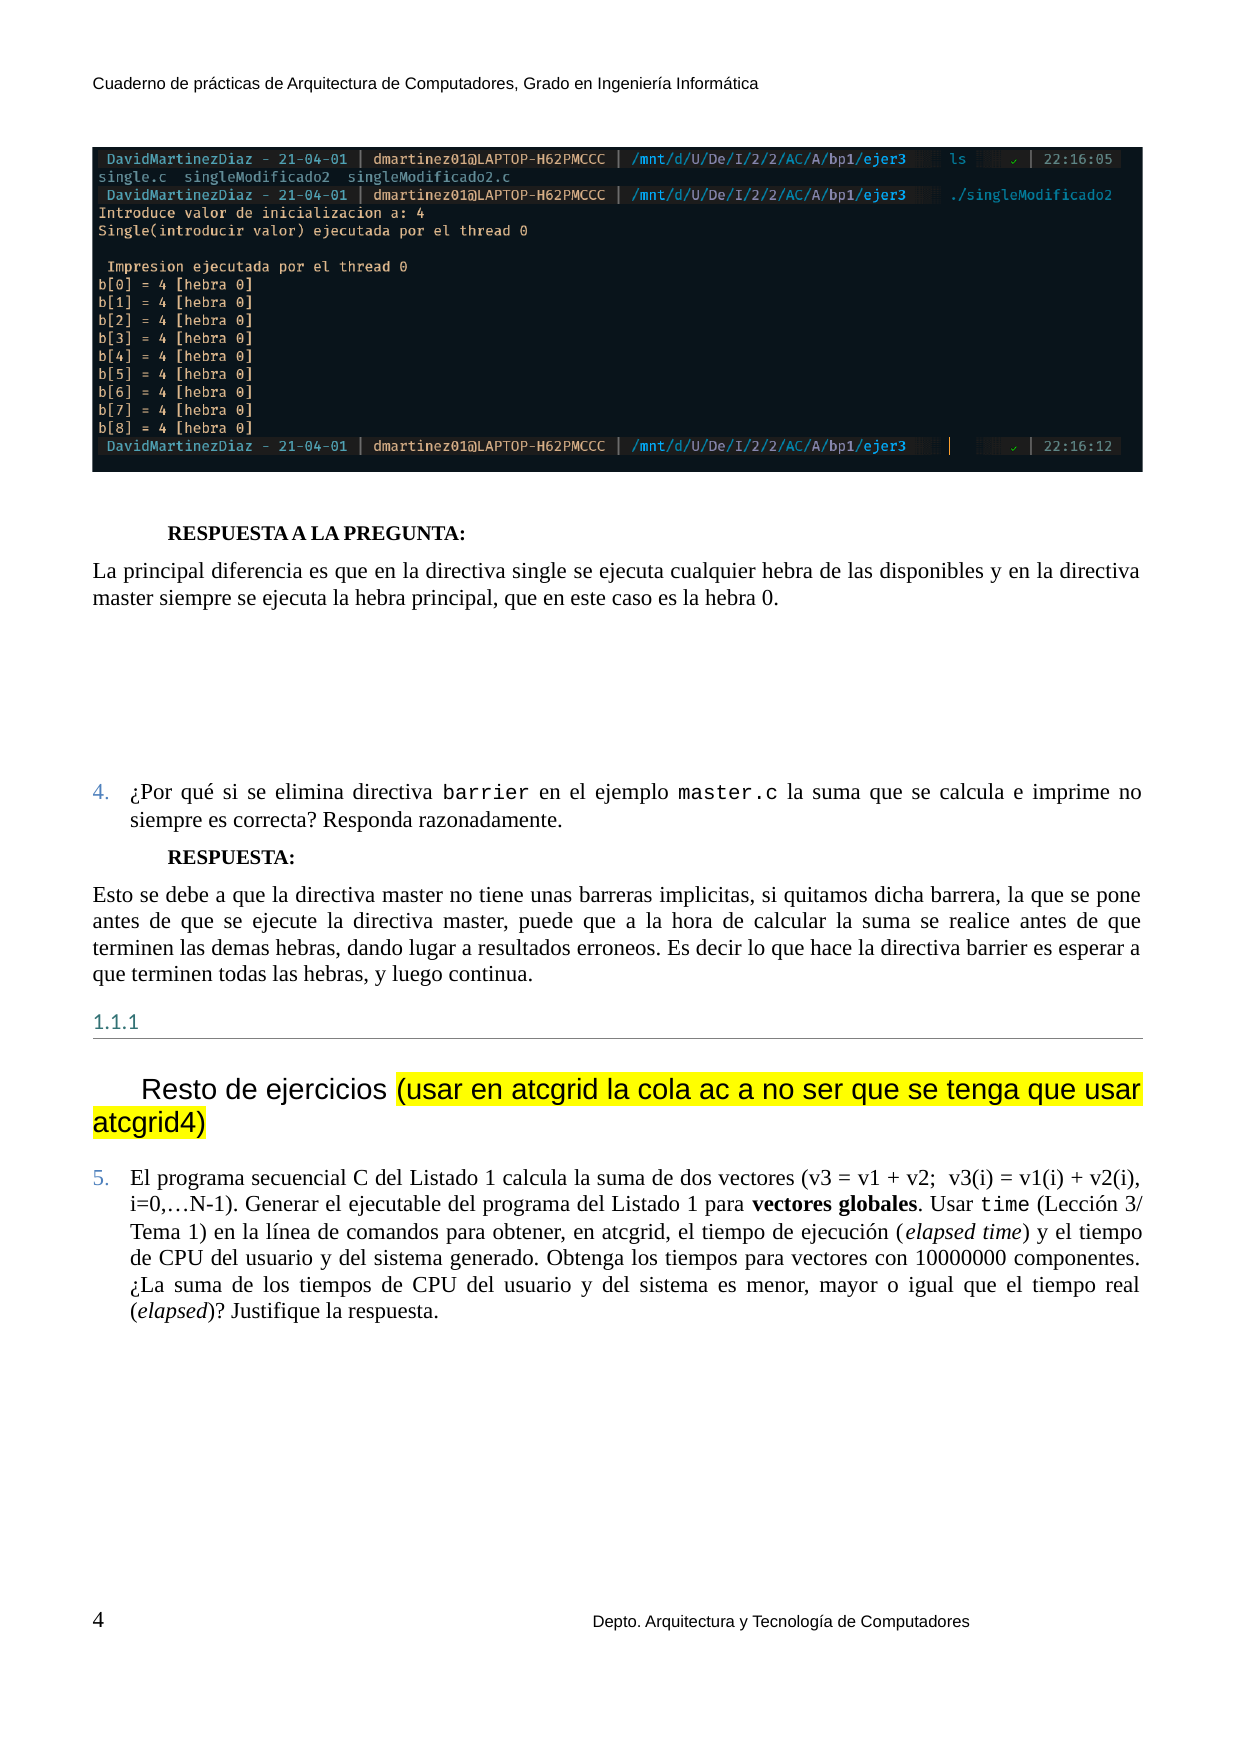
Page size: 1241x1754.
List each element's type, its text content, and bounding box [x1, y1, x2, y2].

text Esto se debe a que la directiva master no tiene unas barreras implicitas, si quitamos dicha barrera, la que se pone antes de que se ejecute la directiva master, puede que a la hora de calcular la suma se realice antes de que terminen las demas hebras, dando lugar a resultados erroneos. Es decir lo que hace la directiva barrier es esperar a que terminen todas las hebras, y luego continua. [92, 881, 1143, 987]
subtitle Resto de ejercicios (usar en atcgrid la cola ac a no ser que se tenga que usar atcgrid4) [92, 1072, 1143, 1139]
list El programa secuencial C del Listado 1 calcula la suma de dos vectores (v3 = v1 + v2; v3(i) = v1(i) + v2(i), i=0,…N-1). Generar el ejecutable del programa del Listado 1 para vectores globales. Usar time (Lección 3/ Tema 1) en la línea de comandos para obtener, en atcgrid, el tiempo de ejecución (elapsed time) y el tiempo de CPU del usuario y del sistema generado. Obtenga los tiempos para vectores con 10000000 componentes. ¿La suma de los tiempos de CPU del usuario y del sistema es menor, mayor o igual que el tiempo real (elapsed)? Justifique la respuesta. [92, 1164, 1143, 1323]
list ¿Por qué si se elimina directiva barrier en el ejemplo master.c la suma que se calcula e imprime no siempre es correcta? Responda razonadamente. [92, 778, 1143, 832]
text La principal diferencia es que en la directiva single se ejecuta cualquier hebra de las disponibles y en la directiva master siempre se ejecuta la hebra principal, que en este caso es la hebra 0. [92, 558, 1143, 610]
text RESPUESTA: [167, 845, 1143, 869]
text RESPUESTA A LA PREGUNTA: [167, 521, 1143, 545]
